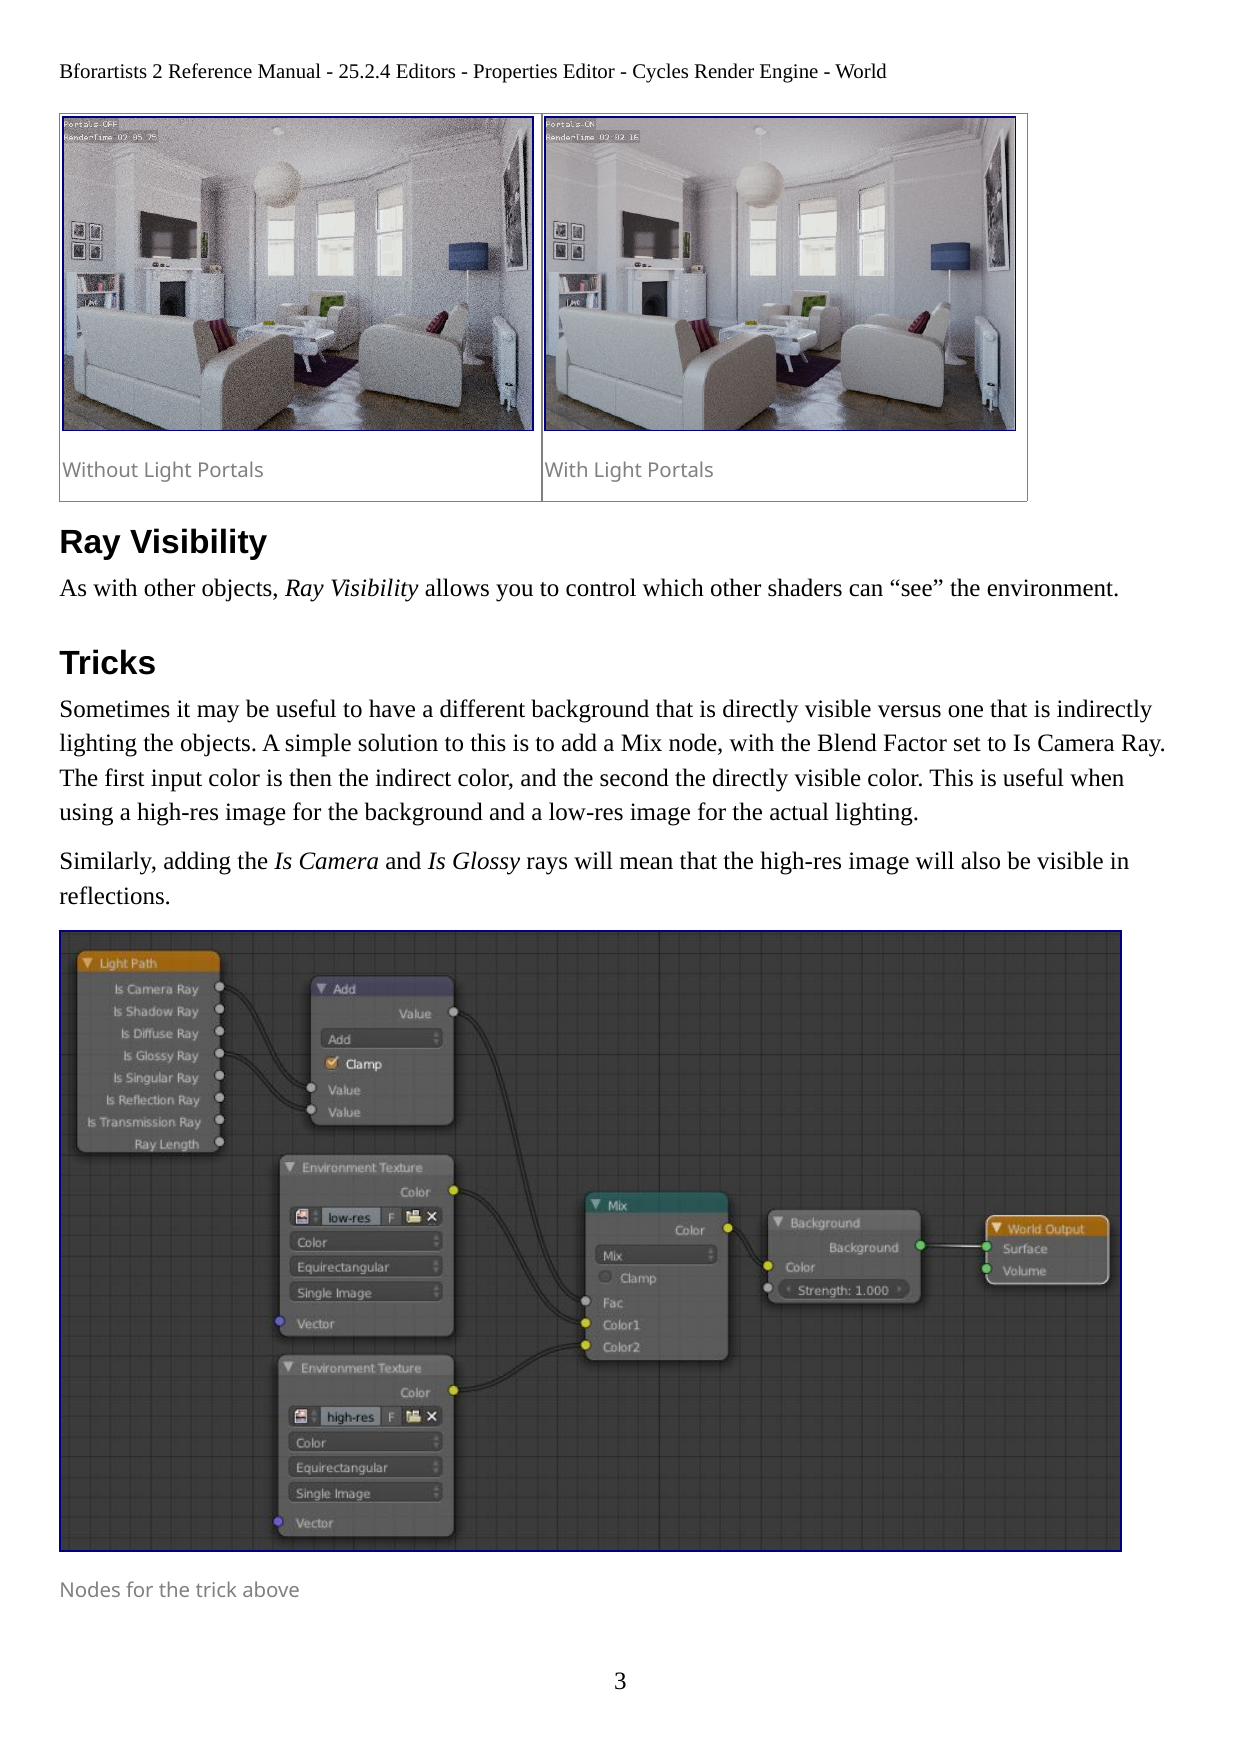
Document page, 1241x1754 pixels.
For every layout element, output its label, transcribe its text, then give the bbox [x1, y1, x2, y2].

subtitle Tricks [59, 643, 1181, 681]
text Sometimes it may be useful to have a different background that is directly visible versus one that is indirectly lighting the objects. A simple solution to this is to add a Mix node, with the Blend Factor set to Is Camera Ray. The first input color is then the indirect color, and the second the directly visible color. This is useful when using a high-res image for the background and a low-res image for the actual lighting. [59, 694, 1181, 826]
picture [61, 932, 1120, 1550]
subtitle Ray Visibility [59, 522, 1181, 560]
text As with other objects, Ray Visibility allows you to control which other shaders can “see” the environment. [59, 573, 1181, 602]
table_header Without Light Portals [60, 114, 541, 501]
picture [546, 118, 1015, 430]
picture [64, 118, 532, 430]
text Nodes for the trick above [59, 1572, 1181, 1603]
table_header With Light Portals [543, 114, 1027, 501]
text Similarly, adding the Is Camera and Is Glossy rays will mean that the high-res image will also be visible in reflections. [59, 846, 1181, 910]
